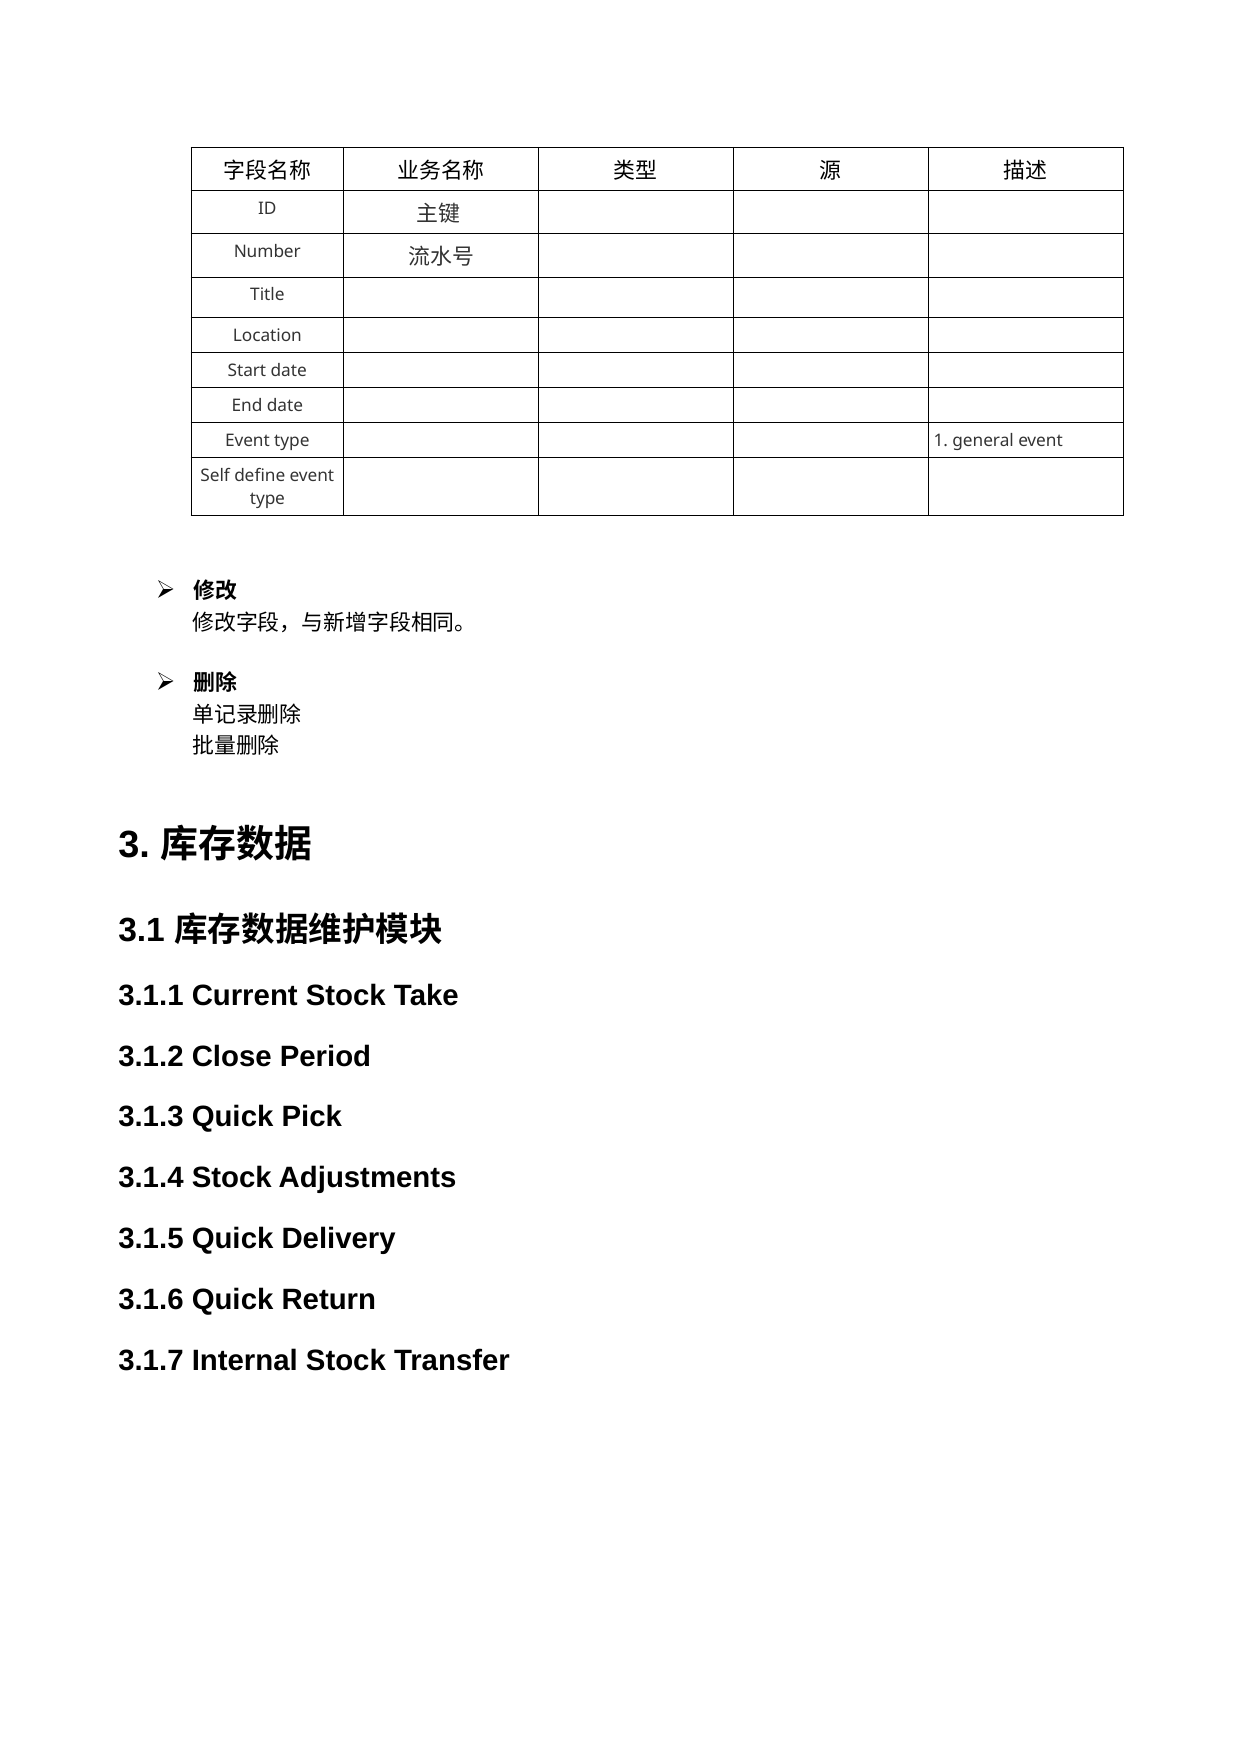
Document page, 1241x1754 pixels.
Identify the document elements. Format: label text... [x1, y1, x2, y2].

table_cell Title [192, 278, 343, 317]
table_header 业务名称 [344, 148, 538, 190]
table_cell Self define event type [192, 458, 343, 515]
list 删除 [156, 665, 1122, 697]
table_cell ID [192, 191, 343, 233]
table_cell [539, 278, 733, 317]
table_cell [344, 278, 538, 317]
table_header 类型 [539, 148, 733, 190]
table_cell [929, 278, 1123, 317]
subtitle 3.1 库存数据维护模块 [118, 902, 1122, 951]
table_cell [734, 423, 928, 457]
table_cell [539, 423, 733, 457]
subtitle 3.1.5 Quick Delivery [118, 1221, 1122, 1255]
table_cell [734, 191, 928, 233]
table_cell [539, 458, 733, 515]
table_cell [539, 388, 733, 422]
table_cell Number [192, 234, 343, 277]
subtitle 3.1.2 Close Period [118, 1038, 1122, 1072]
table_header 描述 [929, 148, 1123, 190]
table_cell [734, 318, 928, 352]
table_cell [929, 234, 1123, 277]
list 修改 [156, 573, 1122, 604]
table_cell Event type [192, 423, 343, 457]
table_cell [734, 458, 928, 515]
table_cell 1. general event [929, 423, 1123, 457]
table_cell [929, 318, 1123, 352]
table_header 字段名称 [192, 148, 343, 190]
table_cell [734, 388, 928, 422]
table_cell [929, 353, 1123, 387]
table_cell [344, 458, 538, 515]
table_cell [539, 353, 733, 387]
table_cell [929, 388, 1123, 422]
table_cell [344, 318, 538, 352]
table_cell [734, 278, 928, 317]
text 修改字段，与新增字段相同。 [118, 604, 1122, 636]
table_cell [929, 191, 1123, 233]
table_cell [734, 234, 928, 277]
table_cell End date [192, 388, 343, 422]
table_cell Start date [192, 353, 343, 387]
text 批量删除 [118, 728, 1122, 760]
table_cell [539, 191, 733, 233]
table_cell [539, 318, 733, 352]
table_cell [929, 458, 1123, 515]
table_cell [344, 423, 538, 457]
table_cell [344, 353, 538, 387]
table_cell [539, 234, 733, 277]
subtitle 3.1.3 Quick Pick [118, 1099, 1122, 1133]
subtitle 3.1.7 Internal Stock Transfer [118, 1343, 1122, 1376]
table_cell [344, 388, 538, 422]
table_cell [734, 353, 928, 387]
table_cell Location [192, 318, 343, 352]
subtitle 3.1.4 Stock Adjustments [118, 1160, 1122, 1194]
subtitle 3.1.6 Quick Return [118, 1282, 1122, 1316]
subtitle 3.1.1 Current Stock Take [118, 978, 1122, 1011]
text 单记录删除 [118, 697, 1122, 728]
subtitle 3. 库存数据 [118, 814, 1122, 869]
table_header 源 [734, 148, 928, 190]
table_cell 流水号 [344, 234, 538, 277]
table_cell 主键 [344, 191, 538, 233]
